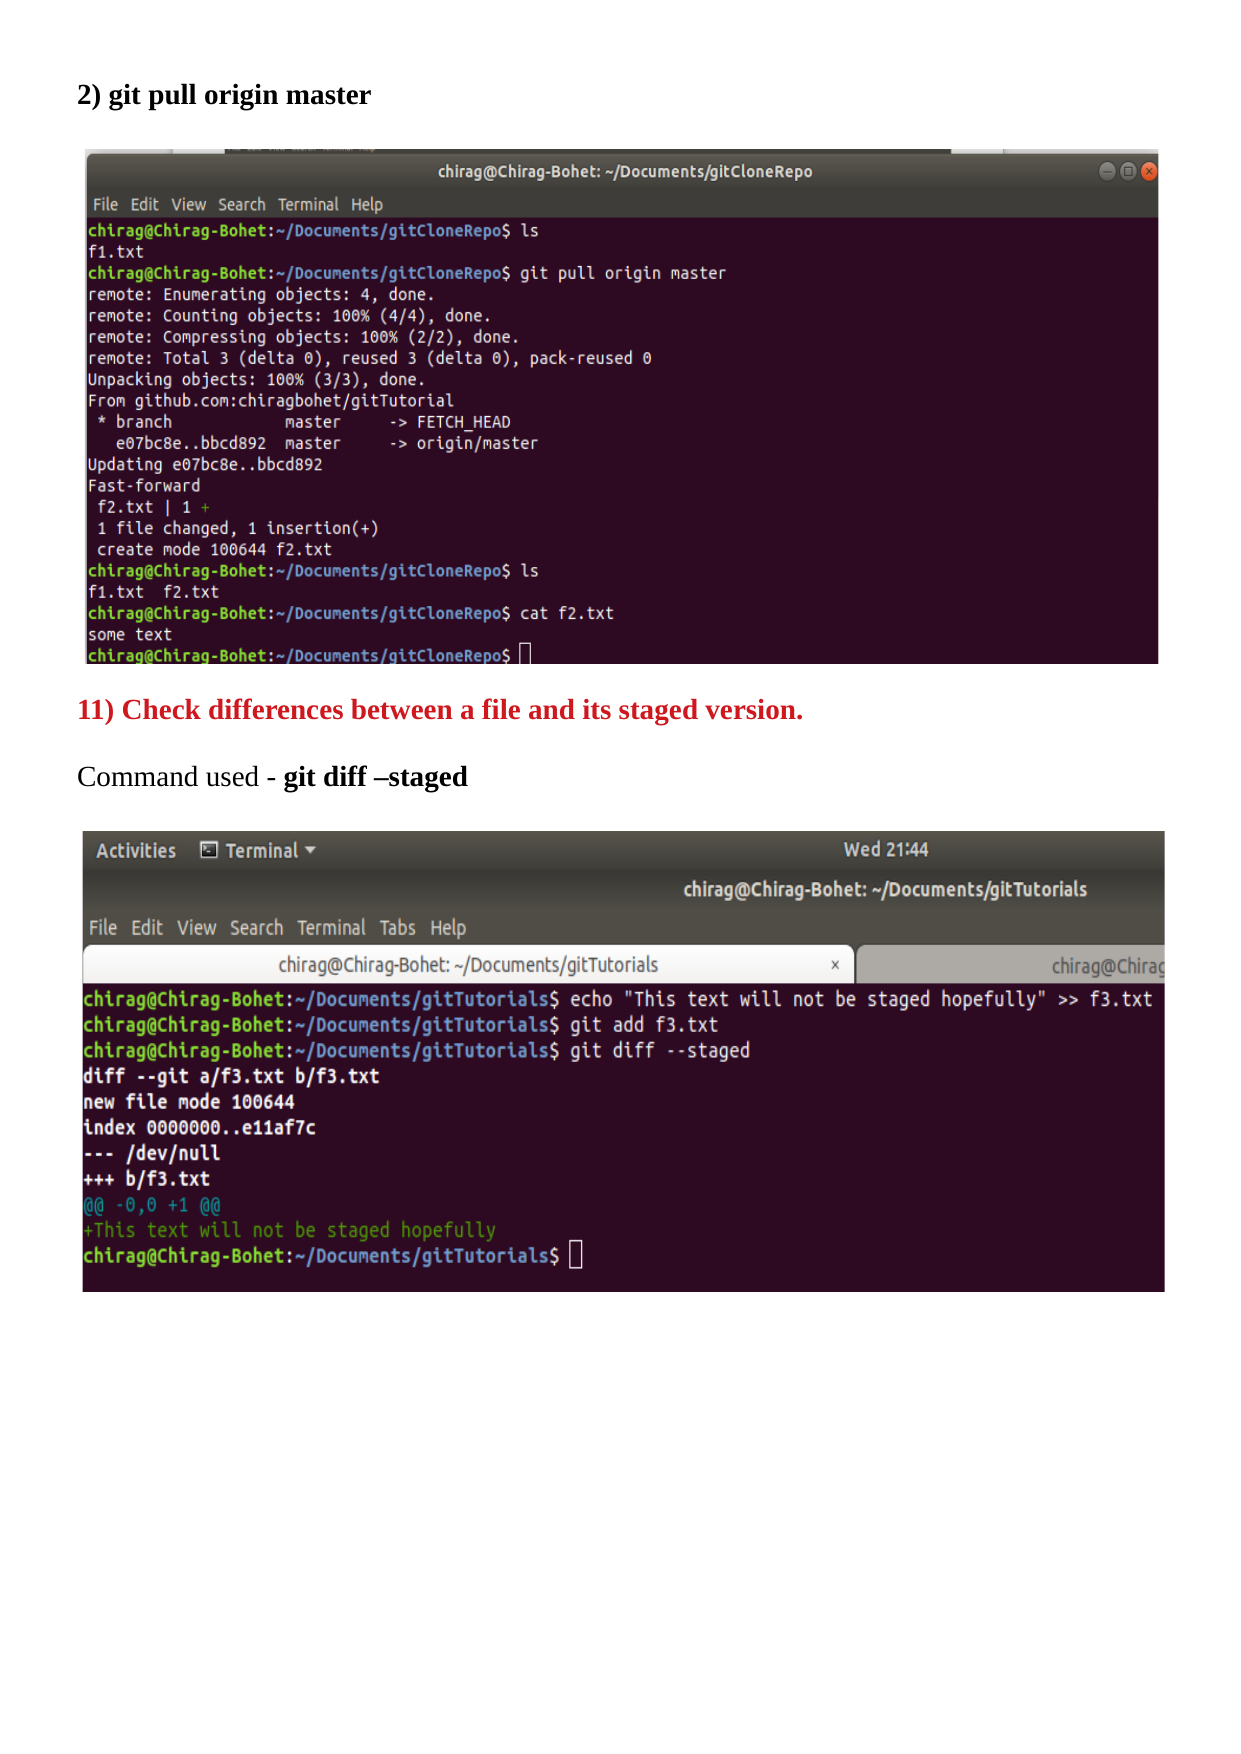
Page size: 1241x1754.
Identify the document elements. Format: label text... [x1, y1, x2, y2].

picture [84, 149, 1159, 664]
text 2) git pull origin master [77, 77, 1163, 110]
picture [82, 831, 1165, 1292]
text Command used - git diff –staged [77, 759, 1163, 793]
text 11) Check differences between a file and its staged version. [77, 692, 1163, 726]
